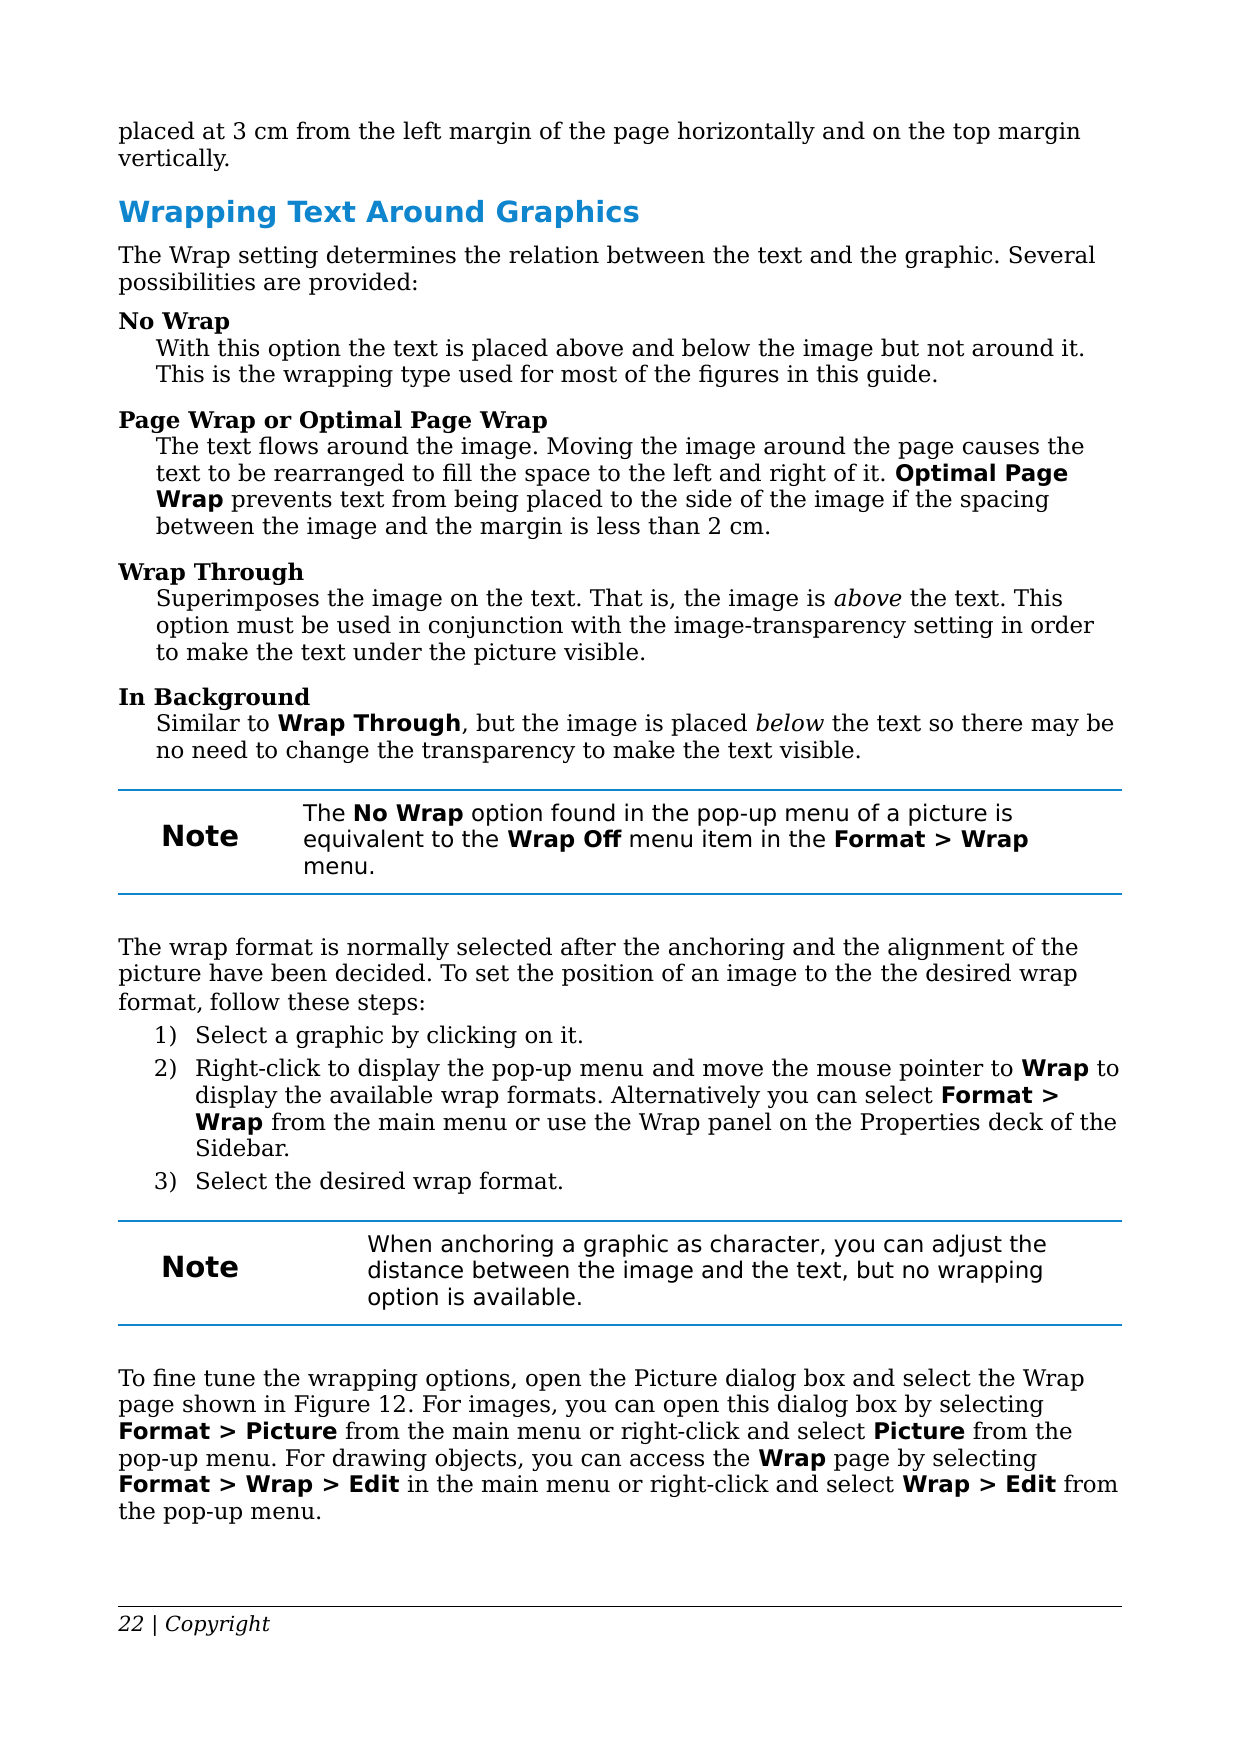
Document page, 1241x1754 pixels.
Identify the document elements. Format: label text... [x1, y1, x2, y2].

table_header The No Wrap option found in the pop-up menu of a picture is equivalent to the Wrap Off menu item in the Format > Wrap menu. [281, 791, 1122, 893]
list Select the desired wrap format. [177, 1168, 1122, 1195]
text Superimposes the image on the text. That is, the image is above the text. This option must be used in conjunction with the image-transparency setting in order to make the text under the picture visible. [156, 585, 1122, 665]
text No Wrap [118, 308, 1122, 335]
table_header When anchoring a graphic as character, you can adjust the distance between the image and the text, but no wrapping option is available. [281, 1222, 1122, 1324]
text In Background [118, 684, 1122, 711]
list Select a graphic by clicking on it. [177, 1022, 1122, 1049]
text placed at 3 cm from the left margin of the page horizontally and on the top margin vertically. [118, 118, 1122, 171]
text Similar to Wrap Through, but the image is placed below the text so there may be no need to change the transparency to make the text visible. [156, 711, 1122, 764]
list Right-click to display the pop-up menu and move the mouse pointer to Wrap to display the available wrap formats. Alternatively you can select Format > Wrap from the main menu or use the Wrap panel on the Properties deck of the Sidebar. [177, 1055, 1122, 1162]
table_header Note [118, 1222, 281, 1324]
subtitle Wrapping Text Around Graphics [118, 196, 1122, 230]
table_header Note [118, 791, 281, 893]
list The Wrap setting determines the relation between the text and the graphic. Several possibilities are provided: [118, 242, 1122, 295]
text With this option the text is placed above and below the image but not around it. This is the wrapping type used for most of the figures in this guide. [156, 335, 1122, 388]
text The text flows around the image. Moving the image around the page causes the text to be rearranged to fill the space to the left and right of it. Optimal Page Wrap prevents text from being placed to the side of the image if the spacing between the image and the margin is less than 2 cm. [156, 433, 1122, 540]
text To fine tune the wrapping options, open the Picture dialog box and select the Wrap page shown in Figure 12. For images, you can open this dialog box by selecting Format > Picture from the main menu or right-click and select Picture from the pop-up menu. For drawing objects, you can access the Wrap page by selecting Format > Wrap > Edit in the main menu or right-click and select Wrap > Edit from the pop-up menu. [118, 1365, 1122, 1525]
text Page Wrap or Optimal Page Wrap [118, 406, 1122, 433]
text Wrap Through [118, 558, 1122, 585]
list The wrap format is normally selected after the anchoring and the alignment of the picture have been decided. To set the position of an image to the the desired wrap format, follow these steps: [118, 934, 1122, 1016]
